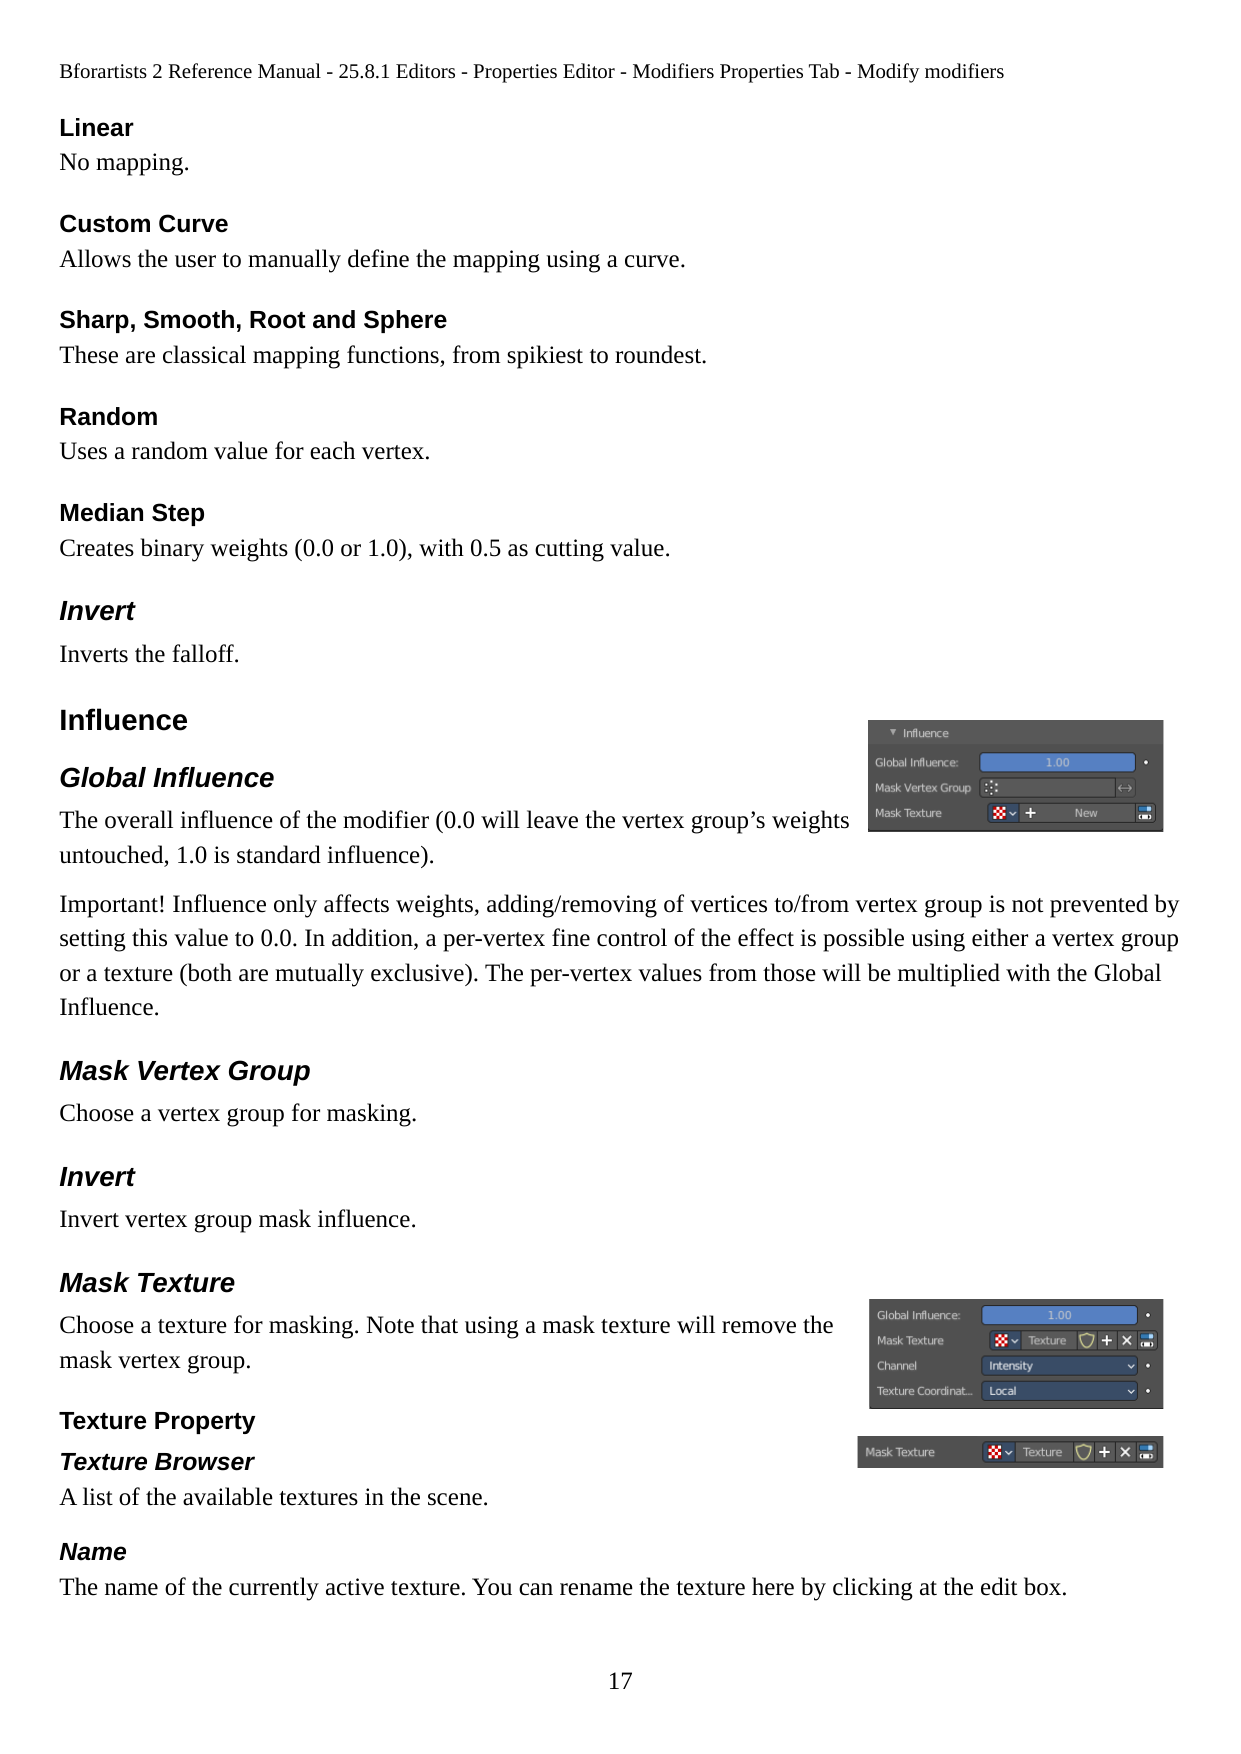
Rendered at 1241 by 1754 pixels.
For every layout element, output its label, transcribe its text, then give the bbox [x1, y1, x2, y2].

subtitle Name [59, 1537, 1181, 1566]
text Creates binary weights (0.0 or 1.0), with 0.5 as cutting value. [59, 533, 1181, 562]
subtitle Invert [59, 594, 1181, 626]
subtitle Sharp, Smooth, Root and Sphere [59, 305, 1181, 334]
text The name of the currently active texture. You can rename the texture here by clicking at the edit box. [59, 1572, 1181, 1601]
subtitle Median Step [59, 498, 1181, 527]
text Important! Influence only affects weights, adding/removing of vertices to/from vertex group is not prevented by setting this value to 0.0. In addition, a per-vertex fine control of the effect is possible using either a vertex group or a texture (both are mutually exclusive). The per-vertex values from those will be multiplied with the Global Influence. [59, 889, 1181, 1021]
text Inverts the falloff. [59, 639, 1181, 667]
text Uses a random value for each vertex. [59, 436, 1181, 465]
picture [869, 1299, 1164, 1409]
subtitle Global Influence [59, 761, 868, 793]
text The overall influence of the modifier (0.0 will leave the vertex group’s weights untouched, 1.0 is standard influence). [59, 806, 1181, 869]
text No mapping. [59, 147, 1181, 176]
picture [868, 720, 1164, 832]
text Invert vertex group mask influence. [59, 1204, 1181, 1233]
text A list of the available textures in the scene. [59, 1482, 1181, 1511]
text Choose a vertex group for masking. [59, 1098, 1181, 1127]
subtitle Custom Curve [59, 209, 1181, 237]
subtitle Random [59, 402, 1181, 430]
subtitle Invert [59, 1160, 1181, 1192]
subtitle Texture Property [59, 1406, 1181, 1435]
text Choose a texture for masking. Note that using a mask texture will remove the mask vertex group. [59, 1310, 869, 1373]
subtitle Mask Texture [59, 1266, 1181, 1298]
text These are classical mapping functions, from spikiest to roundest. [59, 340, 1181, 369]
subtitle Texture Browser [59, 1447, 1181, 1476]
picture [857, 1436, 1164, 1468]
text Allows the user to manually define the mapping using a curve. [59, 244, 1181, 272]
subtitle Influence [59, 702, 1181, 736]
subtitle [1164, 761, 1181, 793]
subtitle Mask Vertex Group [59, 1054, 1181, 1086]
subtitle Linear [59, 113, 1181, 141]
